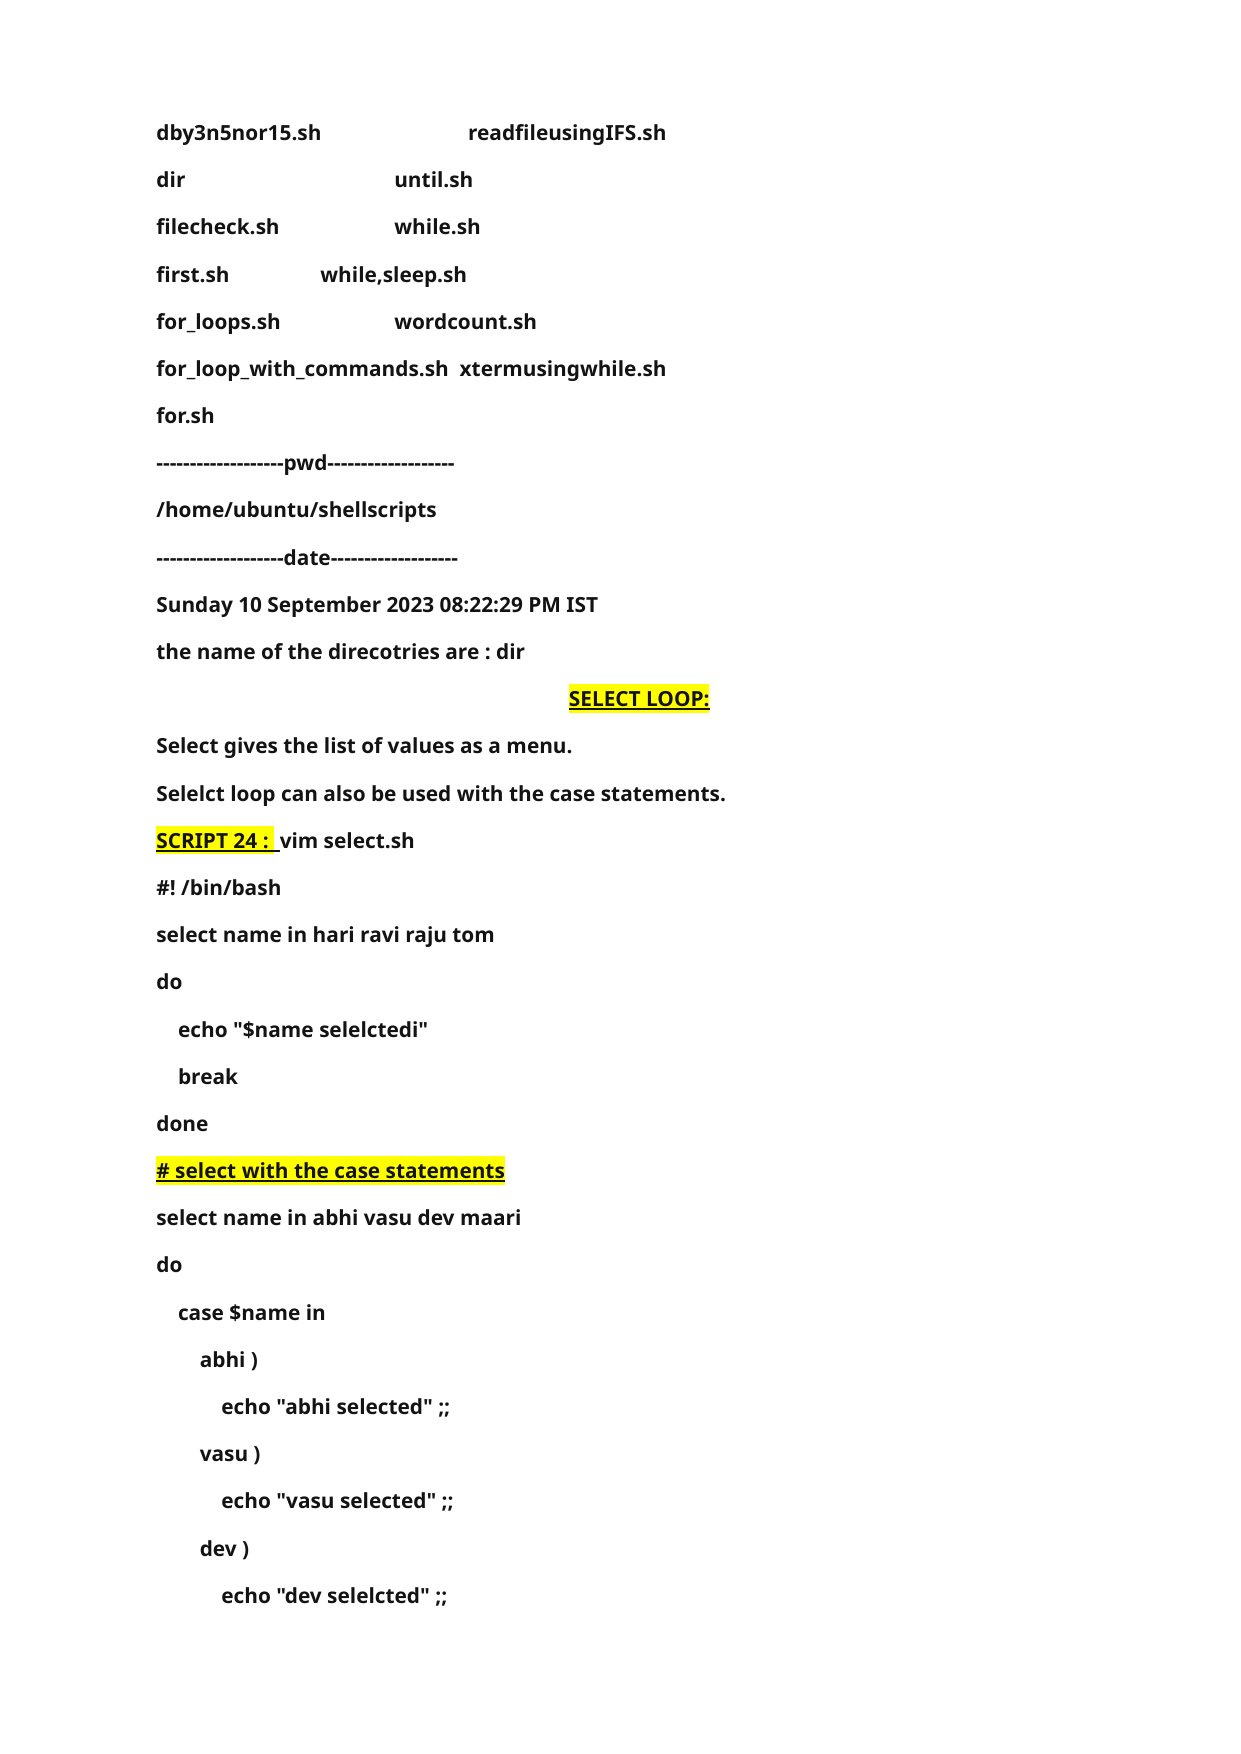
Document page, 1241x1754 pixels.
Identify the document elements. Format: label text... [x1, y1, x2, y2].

text abhi ) [156, 1345, 1122, 1373]
text SELECT LOOP: [156, 684, 1122, 713]
text case $name in [156, 1298, 1122, 1326]
text /home/ubuntu/shellscripts [156, 496, 1122, 524]
text select name in hari ravi raju tom [156, 920, 1122, 949]
text for_loops.sh wordcount.sh [156, 307, 1122, 335]
text select name in abhi vasu dev maari [156, 1203, 1122, 1232]
text Selelct loop can also be used with the case statements. [156, 779, 1122, 807]
text for.sh [156, 401, 1122, 430]
text echo "$name selelctedi" [156, 1015, 1122, 1043]
text # select with the case statements [156, 1156, 1122, 1185]
text vasu ) [156, 1439, 1122, 1468]
text dir until.sh [156, 165, 1122, 194]
text do [156, 967, 1122, 996]
text Sunday 10 September 2023 08:22:29 PM IST [156, 590, 1122, 618]
text echo "abhi selected" ;; [156, 1392, 1122, 1421]
text -------------------date------------------- [156, 543, 1122, 571]
text echo "vasu selected" ;; [156, 1487, 1122, 1515]
text #! /bin/bash [156, 873, 1122, 902]
text break [156, 1062, 1122, 1090]
text dby3n5nor15.sh readfileusingIFS.sh [156, 118, 1122, 147]
text SCRIPT 24 : vim select.sh [156, 826, 1122, 854]
text -------------------pwd------------------- [156, 448, 1122, 477]
text for_loop_with_commands.sh xtermusingwhile.sh [156, 354, 1122, 382]
text dev ) [156, 1534, 1122, 1562]
text done [156, 1109, 1122, 1137]
text do [156, 1251, 1122, 1279]
text the name of the direcotries are : dir [156, 637, 1122, 666]
text echo "dev selelcted" ;; [156, 1581, 1122, 1609]
text filecheck.sh while.sh [156, 212, 1122, 241]
text Select gives the list of values as a menu. [156, 732, 1122, 760]
text first.sh while,sleep.sh [156, 260, 1122, 288]
